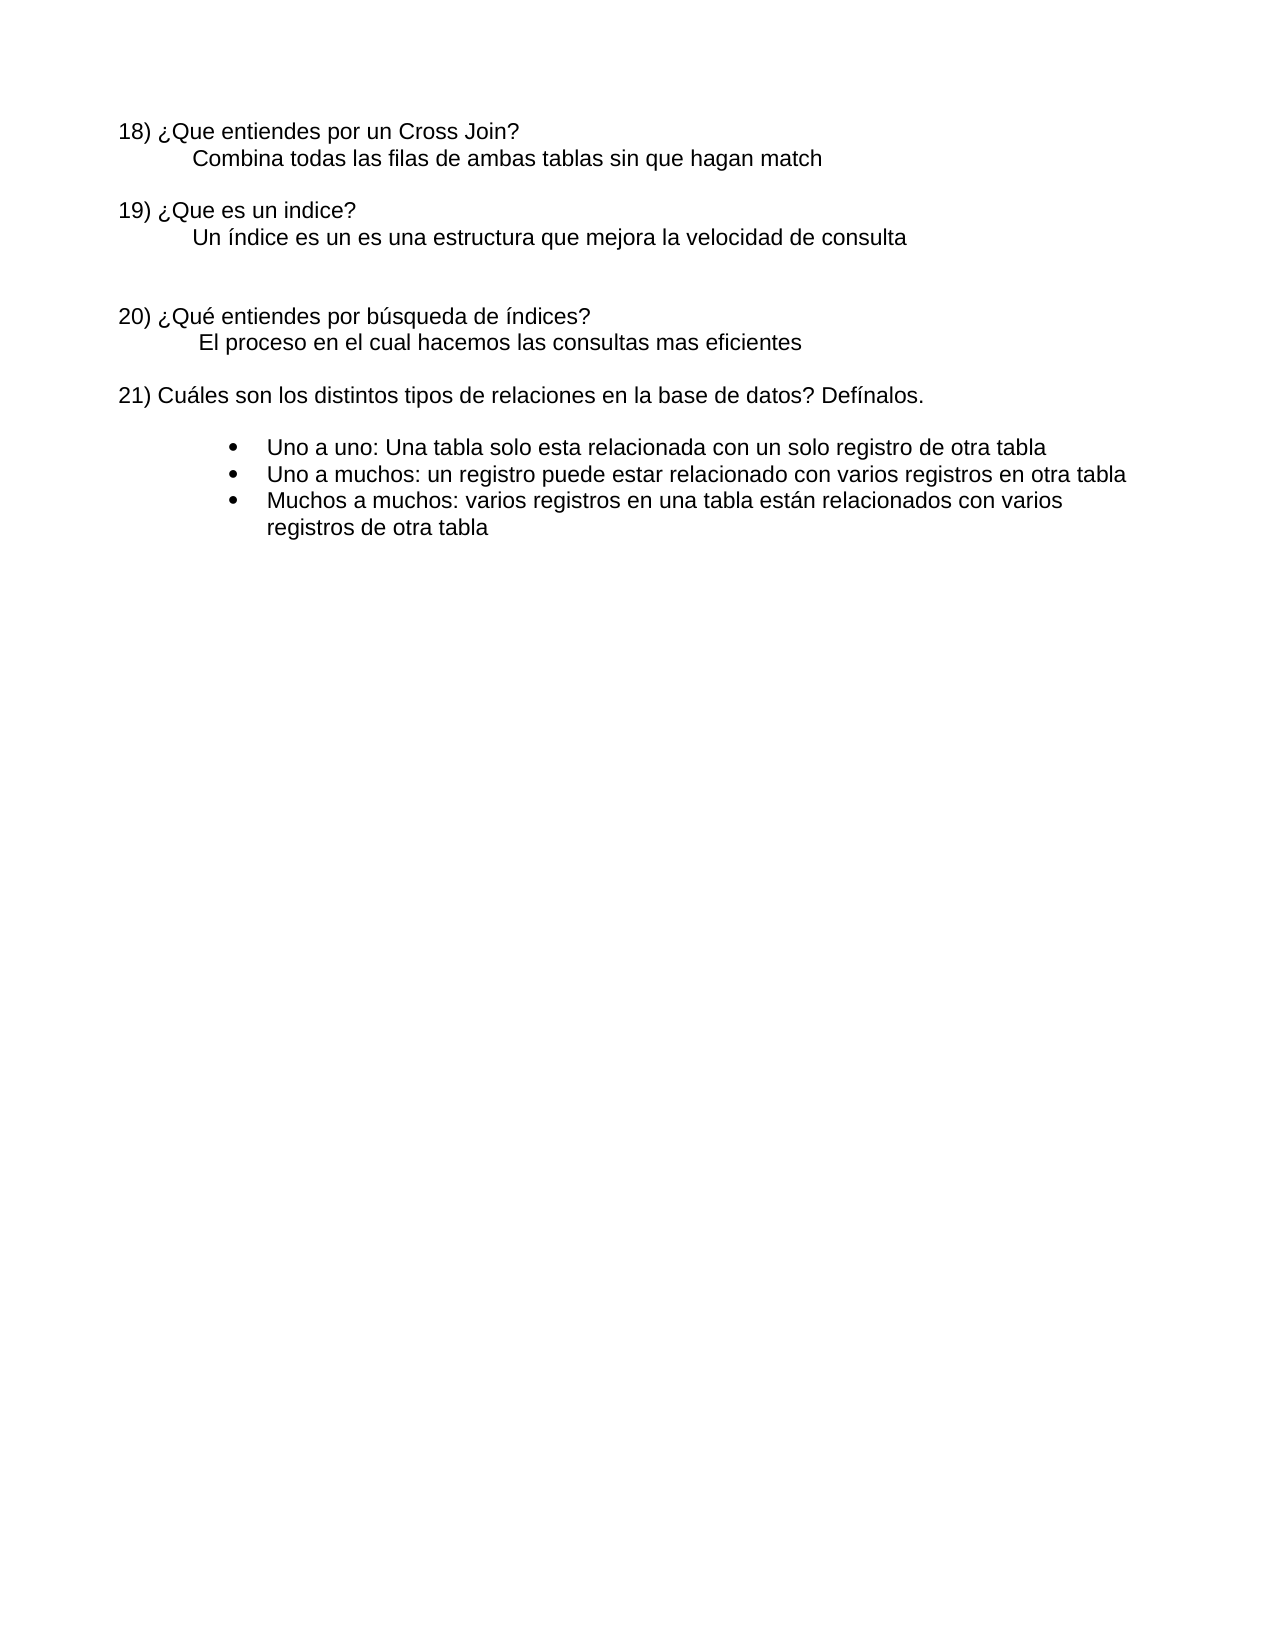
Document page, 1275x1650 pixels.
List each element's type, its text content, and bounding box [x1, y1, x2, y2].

text 19) ¿Que es un indice? [118, 197, 1157, 223]
list Uno a uno: Una tabla solo esta relacionada con un solo registro de otra tabla [229, 434, 1157, 461]
list Uno a muchos: un registro puede estar relacionado con varios registros en otra tabla [229, 461, 1157, 487]
text Combina todas las filas de ambas tablas sin que hagan match [118, 144, 1157, 171]
text 18) ¿Que entiendes por un Cross Join? [118, 118, 1157, 144]
text El proceso en el cual hacemos las consultas mas eficientes [118, 329, 1157, 355]
text Un índice es un es una estructura que mejora la velocidad de consulta [118, 223, 1157, 250]
text 20) ¿Qué entiendes por búsqueda de índices? [118, 303, 1157, 329]
list Muchos a muchos: varios registros en una tabla están relacionados con varios registros de otra tabla [229, 487, 1157, 540]
text 21) Cuáles son los distintos tipos de relaciones en la base de datos? Defínalos. [118, 382, 1157, 408]
